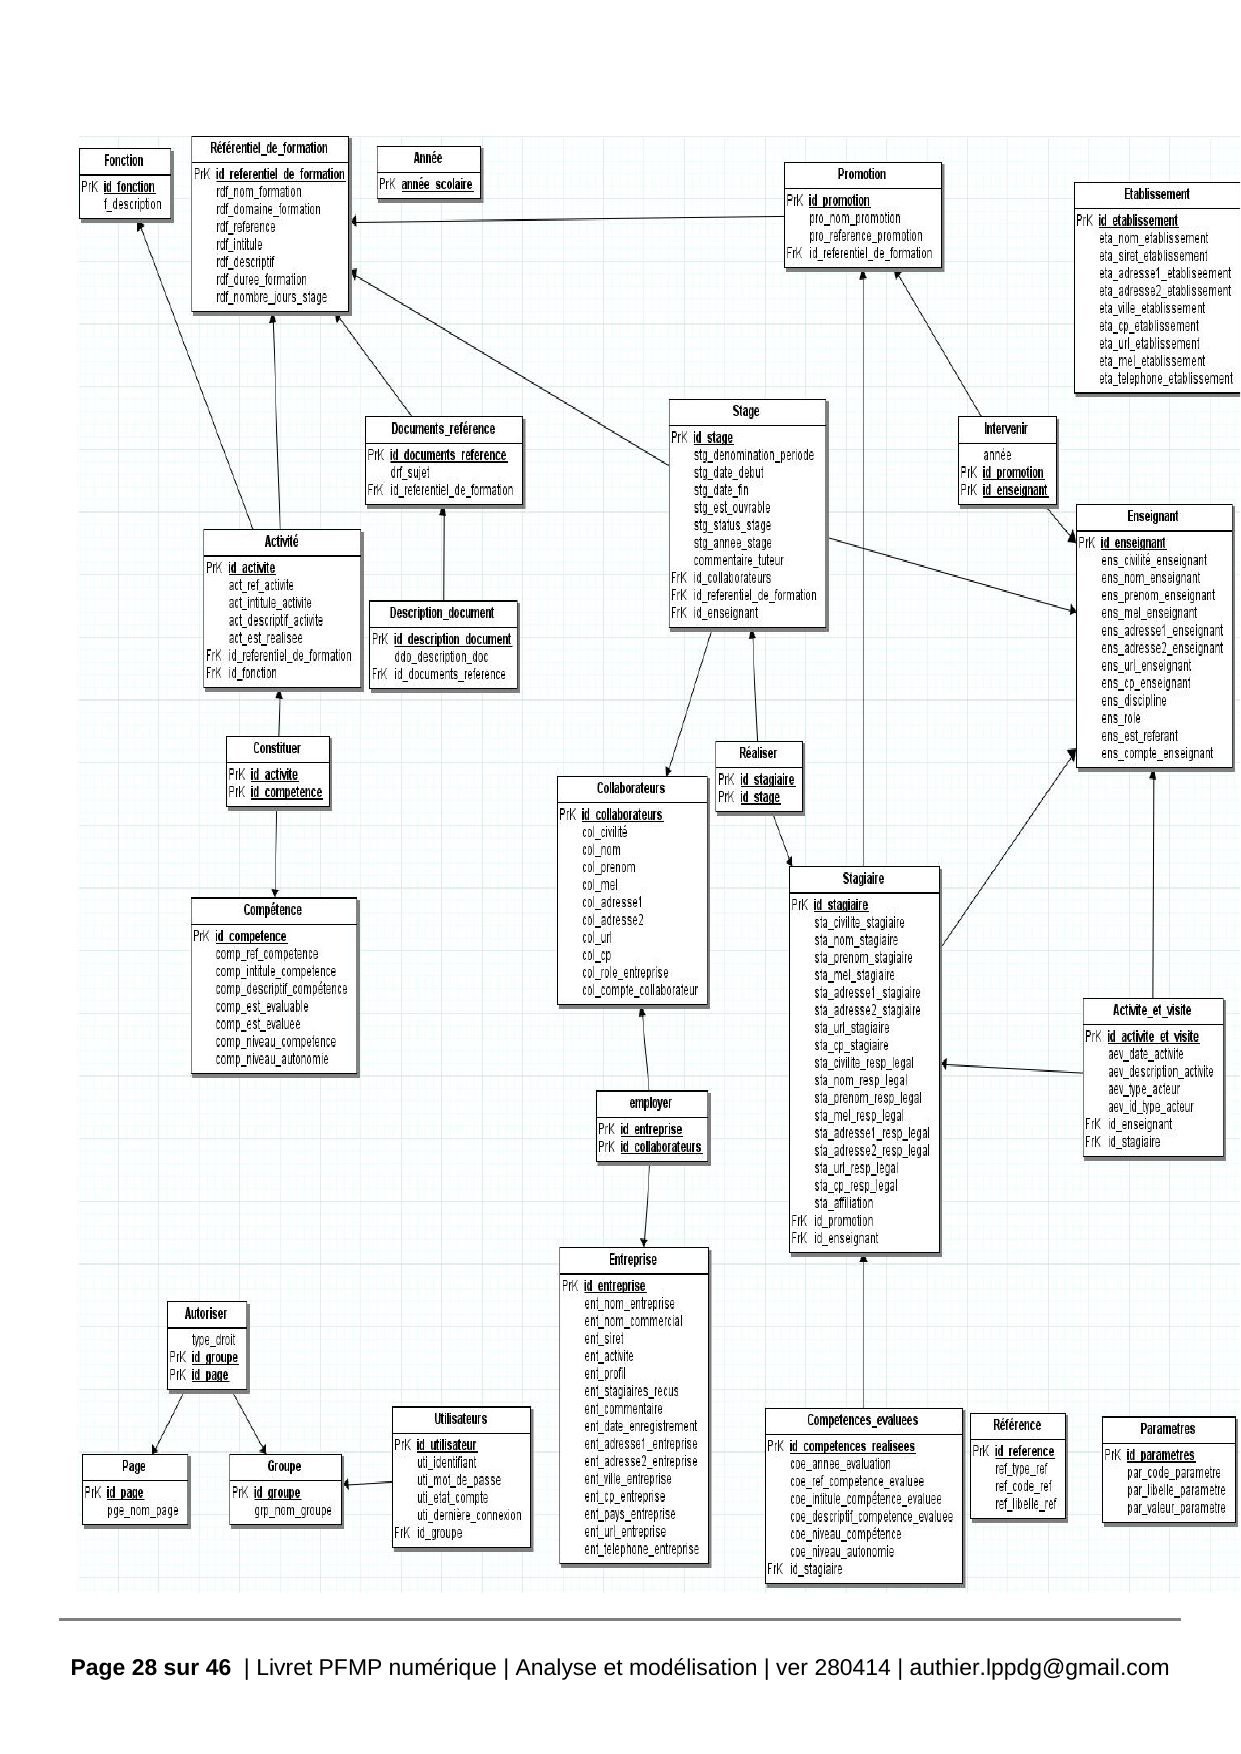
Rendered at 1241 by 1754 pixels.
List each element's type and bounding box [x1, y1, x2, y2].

picture [77, 136, 1241, 1593]
